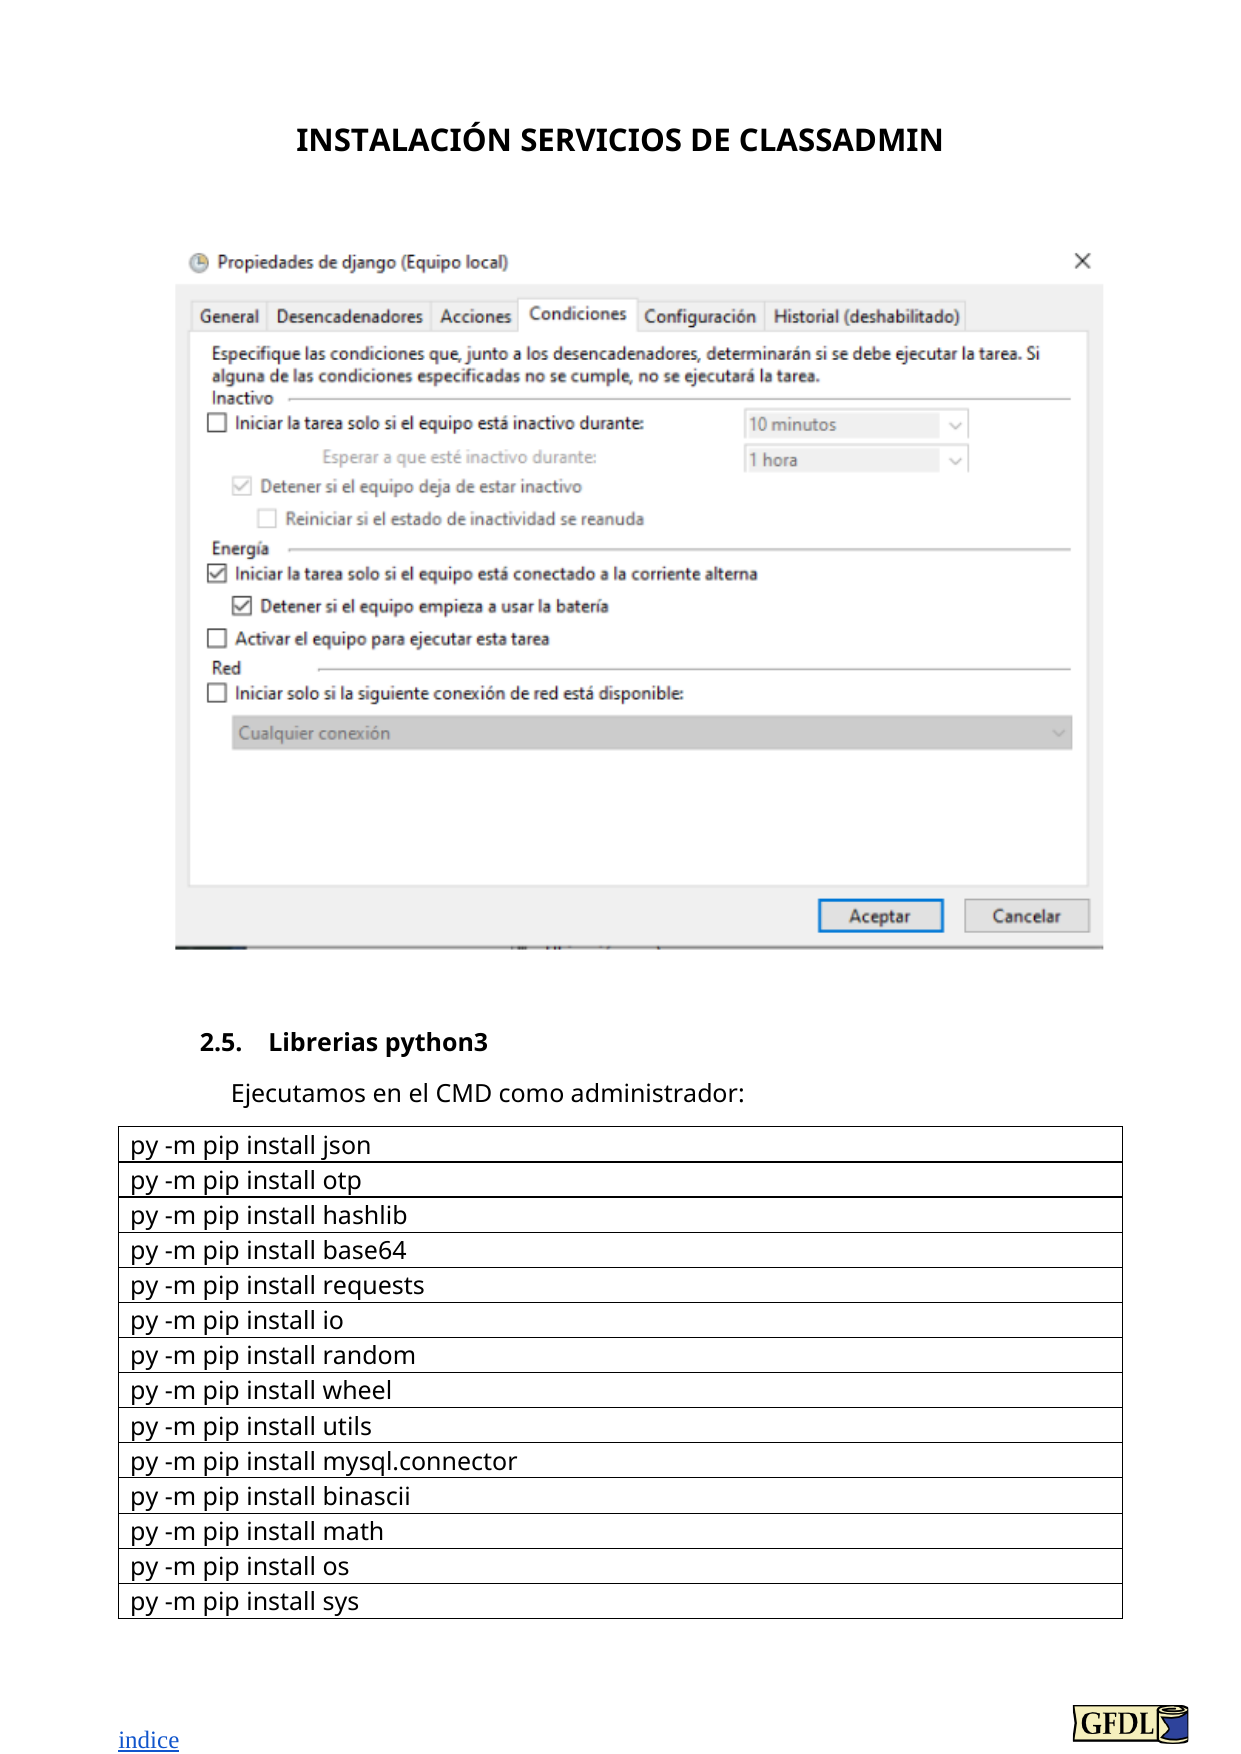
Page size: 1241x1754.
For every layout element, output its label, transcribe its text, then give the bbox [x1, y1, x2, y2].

picture [1072, 1705, 1189, 1744]
table_cell py -m pip install requests [119, 1268, 1122, 1302]
table_cell py -m pip install random [119, 1338, 1122, 1372]
table_cell py -m pip install wheel [119, 1373, 1122, 1407]
table_cell py -m pip install io [119, 1303, 1122, 1337]
table_cell py -m pip install base64 [119, 1233, 1122, 1267]
table_cell py -m pip install mysql.connector [119, 1443, 1122, 1477]
table_cell py -m pip install binascii [119, 1478, 1122, 1512]
table_cell py -m pip install otp [119, 1163, 1122, 1196]
table_cell py -m pip install utils [119, 1408, 1122, 1442]
text Ejecutamos en el CMD como administrador: [231, 1075, 1122, 1109]
table_cell py -m pip install hashlib [119, 1198, 1122, 1232]
table_cell py -m pip install math [119, 1514, 1122, 1547]
picture [175, 239, 1105, 953]
table_header py -m pip install json [119, 1127, 1122, 1161]
list Librerias python3 [193, 1024, 1122, 1058]
table_cell py -m pip install sys [119, 1584, 1122, 1618]
table_cell py -m pip install os [119, 1549, 1122, 1583]
